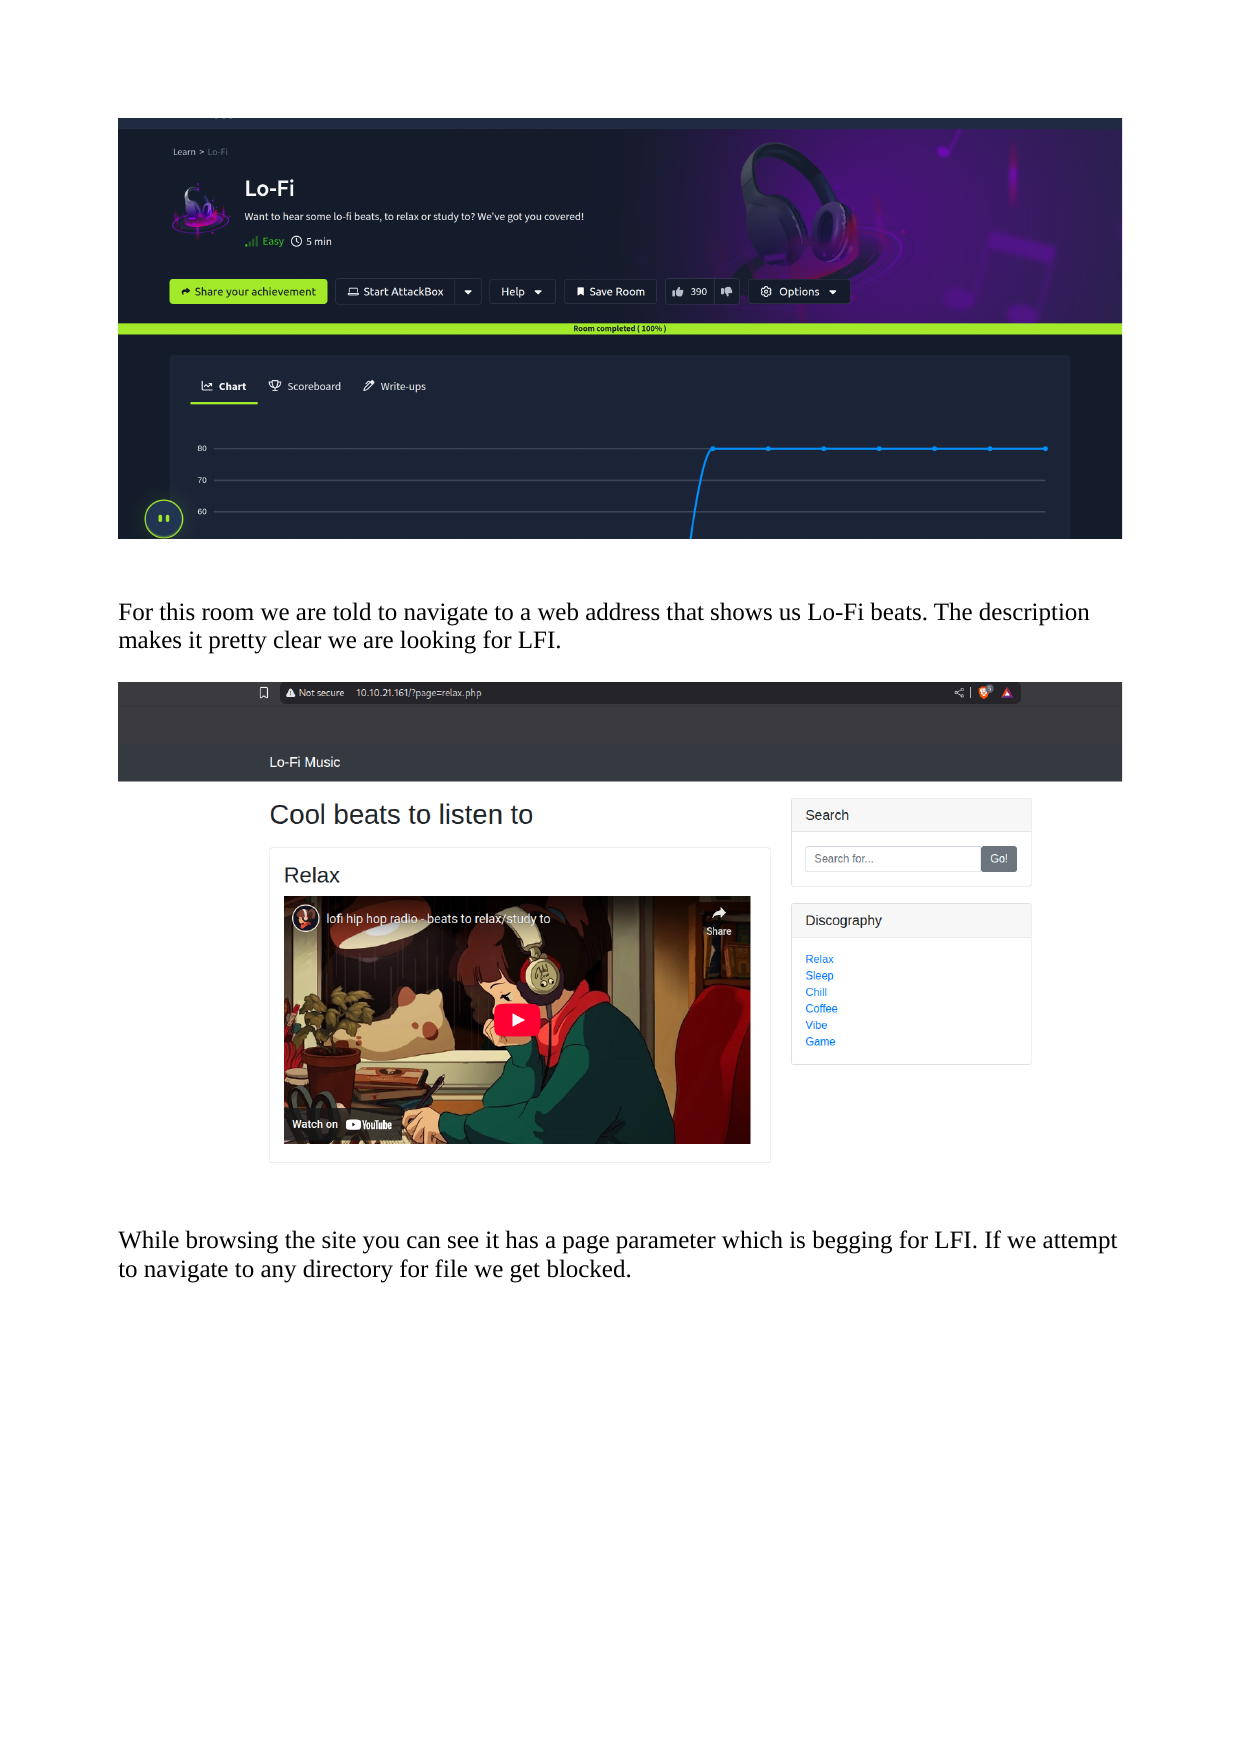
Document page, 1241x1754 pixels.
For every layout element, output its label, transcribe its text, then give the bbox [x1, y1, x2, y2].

text While browsing the site you can see it has a page parameter which is begging for LFI. If we attempt to navigate to any directory for file we get blocked. [118, 1226, 1122, 1283]
picture [118, 118, 1123, 539]
text For this room we are told to navigate to a web address that shows us Lo-Fi beats. The description makes it pretty clear we are looking for LFI. [118, 597, 1122, 654]
picture [118, 682, 1123, 1226]
